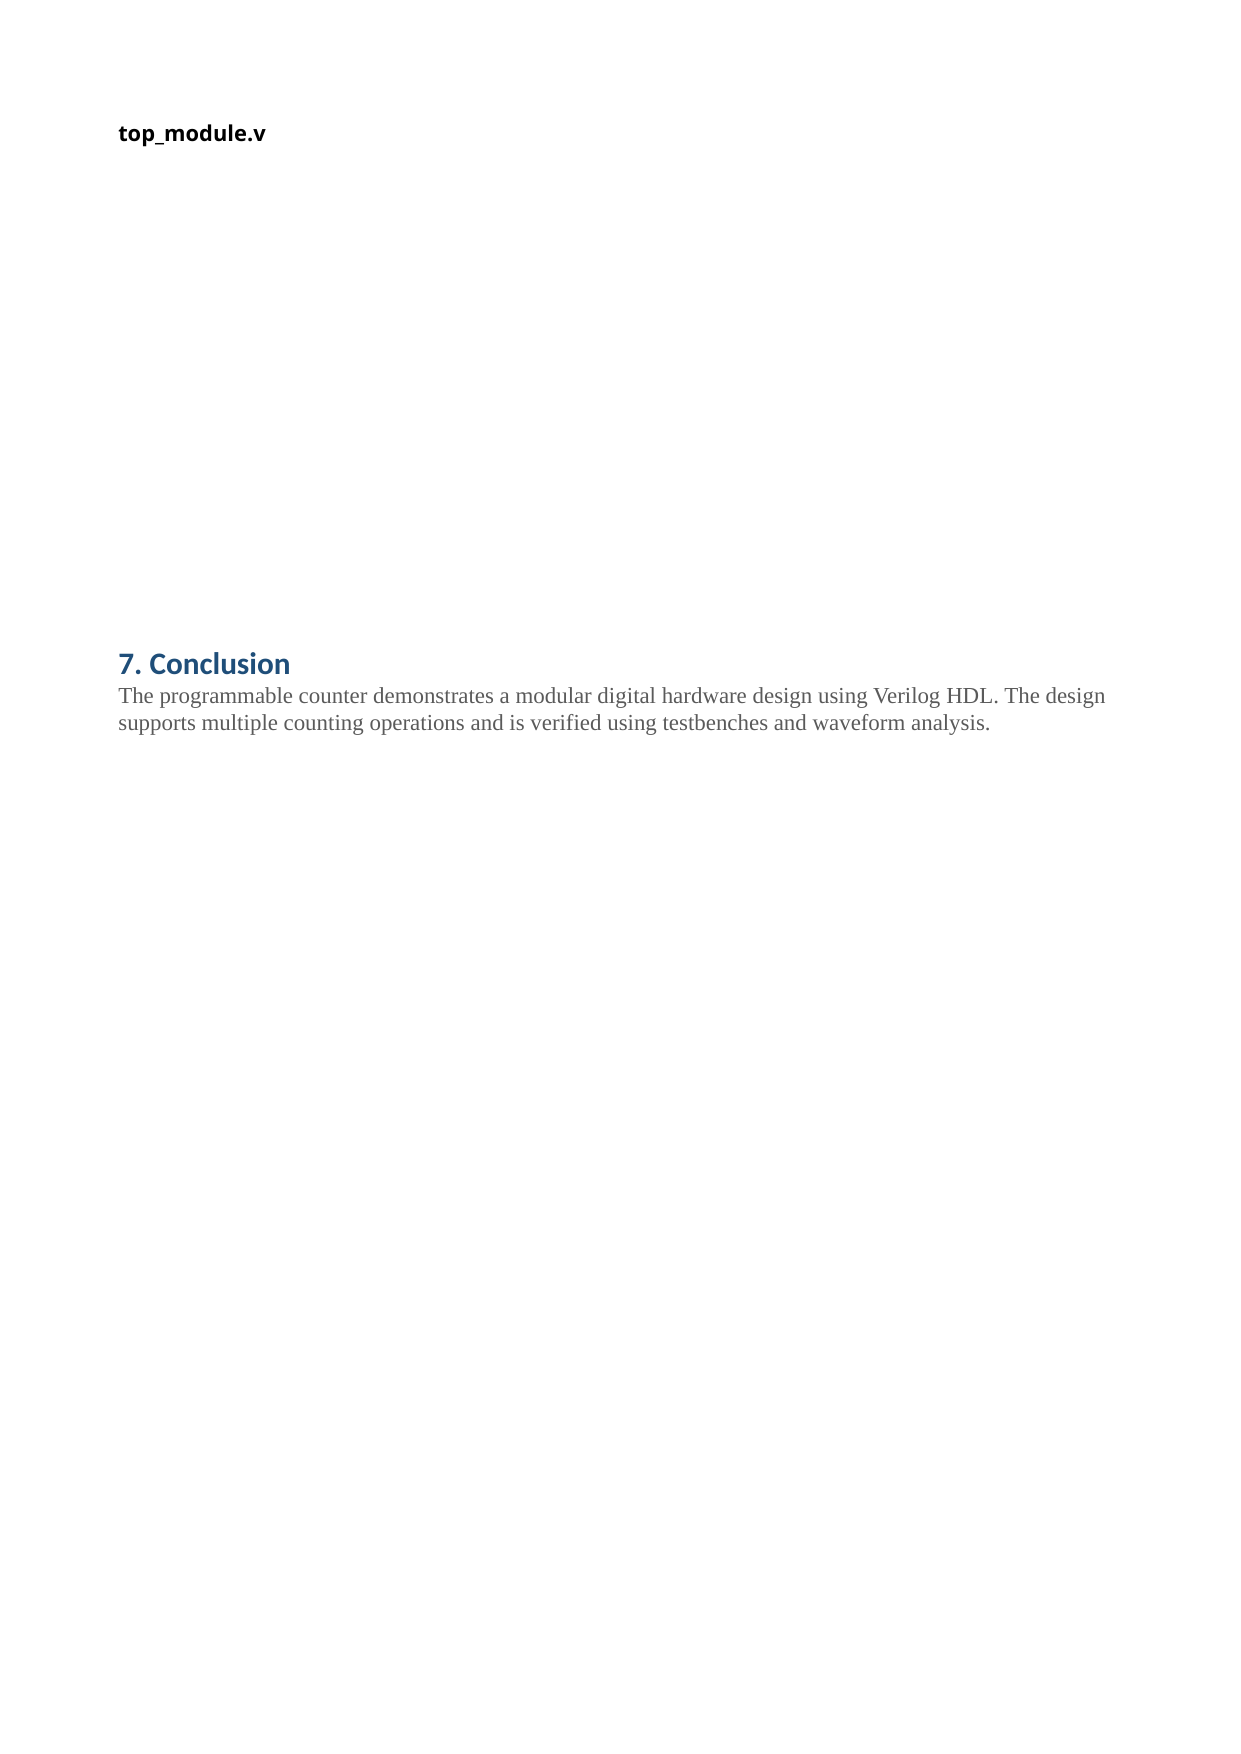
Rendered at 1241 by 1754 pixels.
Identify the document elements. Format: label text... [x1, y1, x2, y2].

text The programmable counter demonstrates a modular digital hardware design using Verilog HDL. The design supports multiple counting operations and is verified using testbenches and waveform analysis. [118, 682, 1122, 735]
text top_module.v [118, 118, 1122, 148]
subtitle 7. Conclusion [118, 644, 1122, 682]
